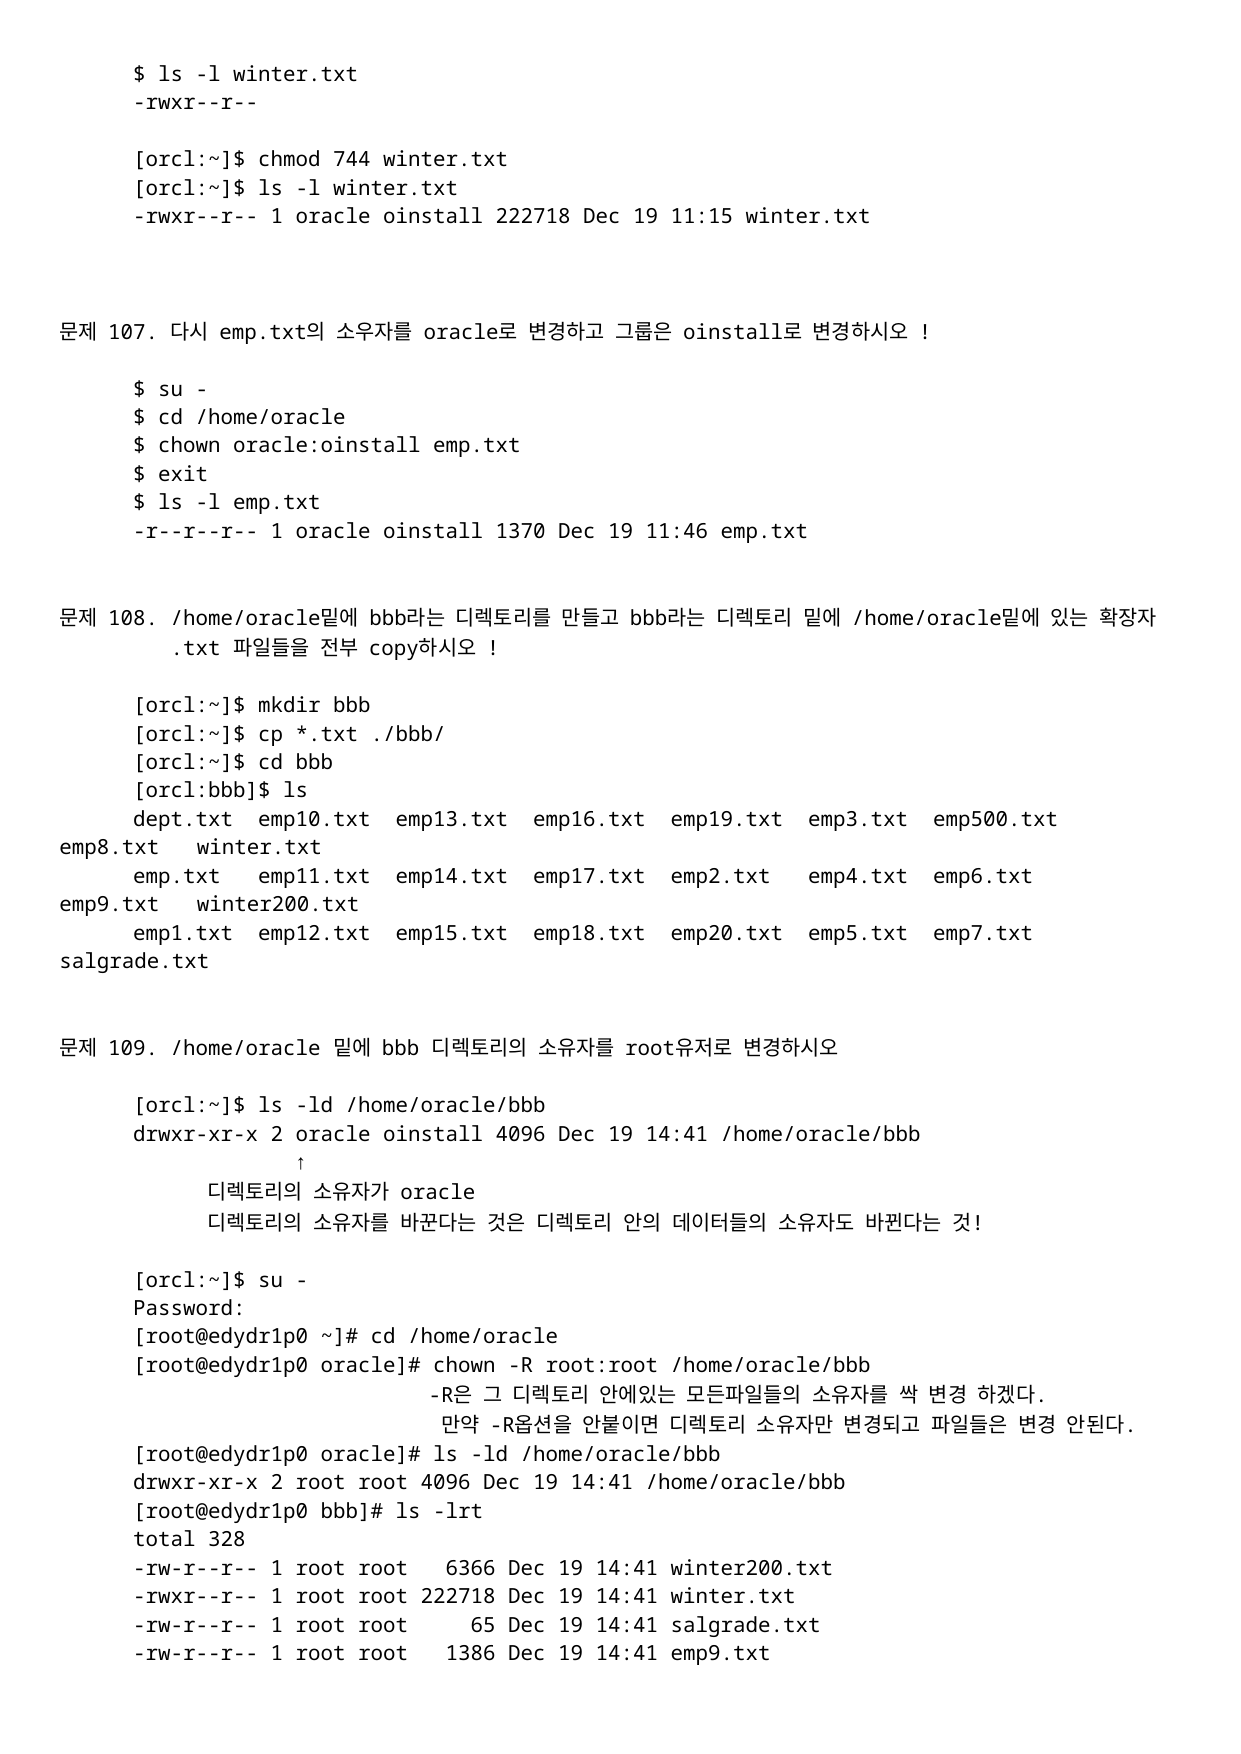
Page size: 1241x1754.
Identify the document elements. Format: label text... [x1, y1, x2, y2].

text 문제 108. /home/oracle밑에 bbb라는 디렉토리를 만들고 bbb라는 디렉토리 밑에 /home/oracle밑에 있는 확장자 [59, 601, 1180, 632]
text -r--r--r-- 1 oracle oinstall 1370 Dec 19 11:46 emp.txt [59, 516, 1180, 544]
text [root@edydr1p0 oracle]# chown -R root:root /home/oracle/bbb [59, 1350, 1180, 1378]
text $ ls -l winter.txt [59, 59, 1180, 87]
text [orcl:~]$ mkdir bbb [59, 690, 1180, 719]
text [orcl:~]$ cp *.txt ./bbb/ [59, 719, 1180, 747]
text drwxr-xr-x 2 oracle oinstall 4096 Dec 19 14:41 /home/oracle/bbb [59, 1119, 1180, 1147]
text emp.txt emp11.txt emp14.txt emp17.txt emp2.txt emp4.txt emp6.txt emp9.txt winter200.txt [59, 861, 1180, 918]
text 디렉토리의 소유자가 oracle [59, 1176, 1180, 1206]
text [orcl:~]$ cd bbb [59, 747, 1180, 776]
text .txt 파일들을 전부 copy하시오 ! [59, 632, 1180, 662]
text $ chown oracle:oinstall emp.txt [59, 431, 1180, 459]
text [orcl:~]$ su - [59, 1265, 1180, 1293]
text $ exit [59, 459, 1180, 487]
text emp1.txt emp12.txt emp15.txt emp18.txt emp20.txt emp5.txt emp7.txt salgrade.txt [59, 918, 1180, 975]
text $ ls -l emp.txt [59, 487, 1180, 516]
text [root@edydr1p0 oracle]# ls -ld /home/oracle/bbb [59, 1439, 1180, 1467]
text -R은 그 디렉토리 안에있는 모든파일들의 소유자를 싹 변경 하겠다. [59, 1378, 1180, 1409]
text Password: [59, 1293, 1180, 1322]
text 만약 -R옵션을 안붙이면 디렉토리 소유자만 변경되고 파일들은 변경 안된다. [59, 1409, 1180, 1439]
text drwxr-xr-x 2 root root 4096 Dec 19 14:41 /home/oracle/bbb [59, 1467, 1180, 1496]
text -rwxr--r-- 1 oracle oinstall 222718 Dec 19 11:15 winter.txt [59, 201, 1180, 230]
text [orcl:~]$ chmod 744 winter.txt [59, 144, 1180, 173]
text -rw-r--r-- 1 root root 1386 Dec 19 14:41 emp9.txt [59, 1638, 1180, 1667]
text [orcl:~]$ ls -ld /home/oracle/bbb [59, 1090, 1180, 1119]
text [root@edydr1p0 bbb]# ls -lrt [59, 1496, 1180, 1524]
text -rw-r--r-- 1 root root 65 Dec 19 14:41 salgrade.txt [59, 1610, 1180, 1638]
text $ su - [59, 374, 1180, 402]
text $ cd /home/oracle [59, 402, 1180, 431]
text [root@edydr1p0 ~]# cd /home/oracle [59, 1322, 1180, 1350]
text [orcl:~]$ ls -l winter.txt [59, 173, 1180, 201]
text ↑ [59, 1147, 1180, 1176]
text [orcl:bbb]$ ls [59, 776, 1180, 804]
text -rw-r--r-- 1 root root 6366 Dec 19 14:41 winter200.txt [59, 1553, 1180, 1581]
text 문제 107. 다시 emp.txt의 소우자를 oracle로 변경하고 그룹은 oinstall로 변경하시오 ! [59, 315, 1180, 345]
text -rwxr--r-- 1 root root 222718 Dec 19 14:41 winter.txt [59, 1581, 1180, 1610]
text 문제 109. /home/oracle 밑에 bbb 디렉토리의 소유자를 root유저로 변경하시오 [59, 1032, 1180, 1062]
text -rwxr--r-- [59, 87, 1180, 116]
text dept.txt emp10.txt emp13.txt emp16.txt emp19.txt emp3.txt emp500.txt emp8.txt winter.txt [59, 804, 1180, 861]
text total 328 [59, 1524, 1180, 1553]
text 디렉토리의 소유자를 바꾼다는 것은 디렉토리 안의 데이터들의 소유자도 바뀐다는 것! [59, 1206, 1180, 1236]
